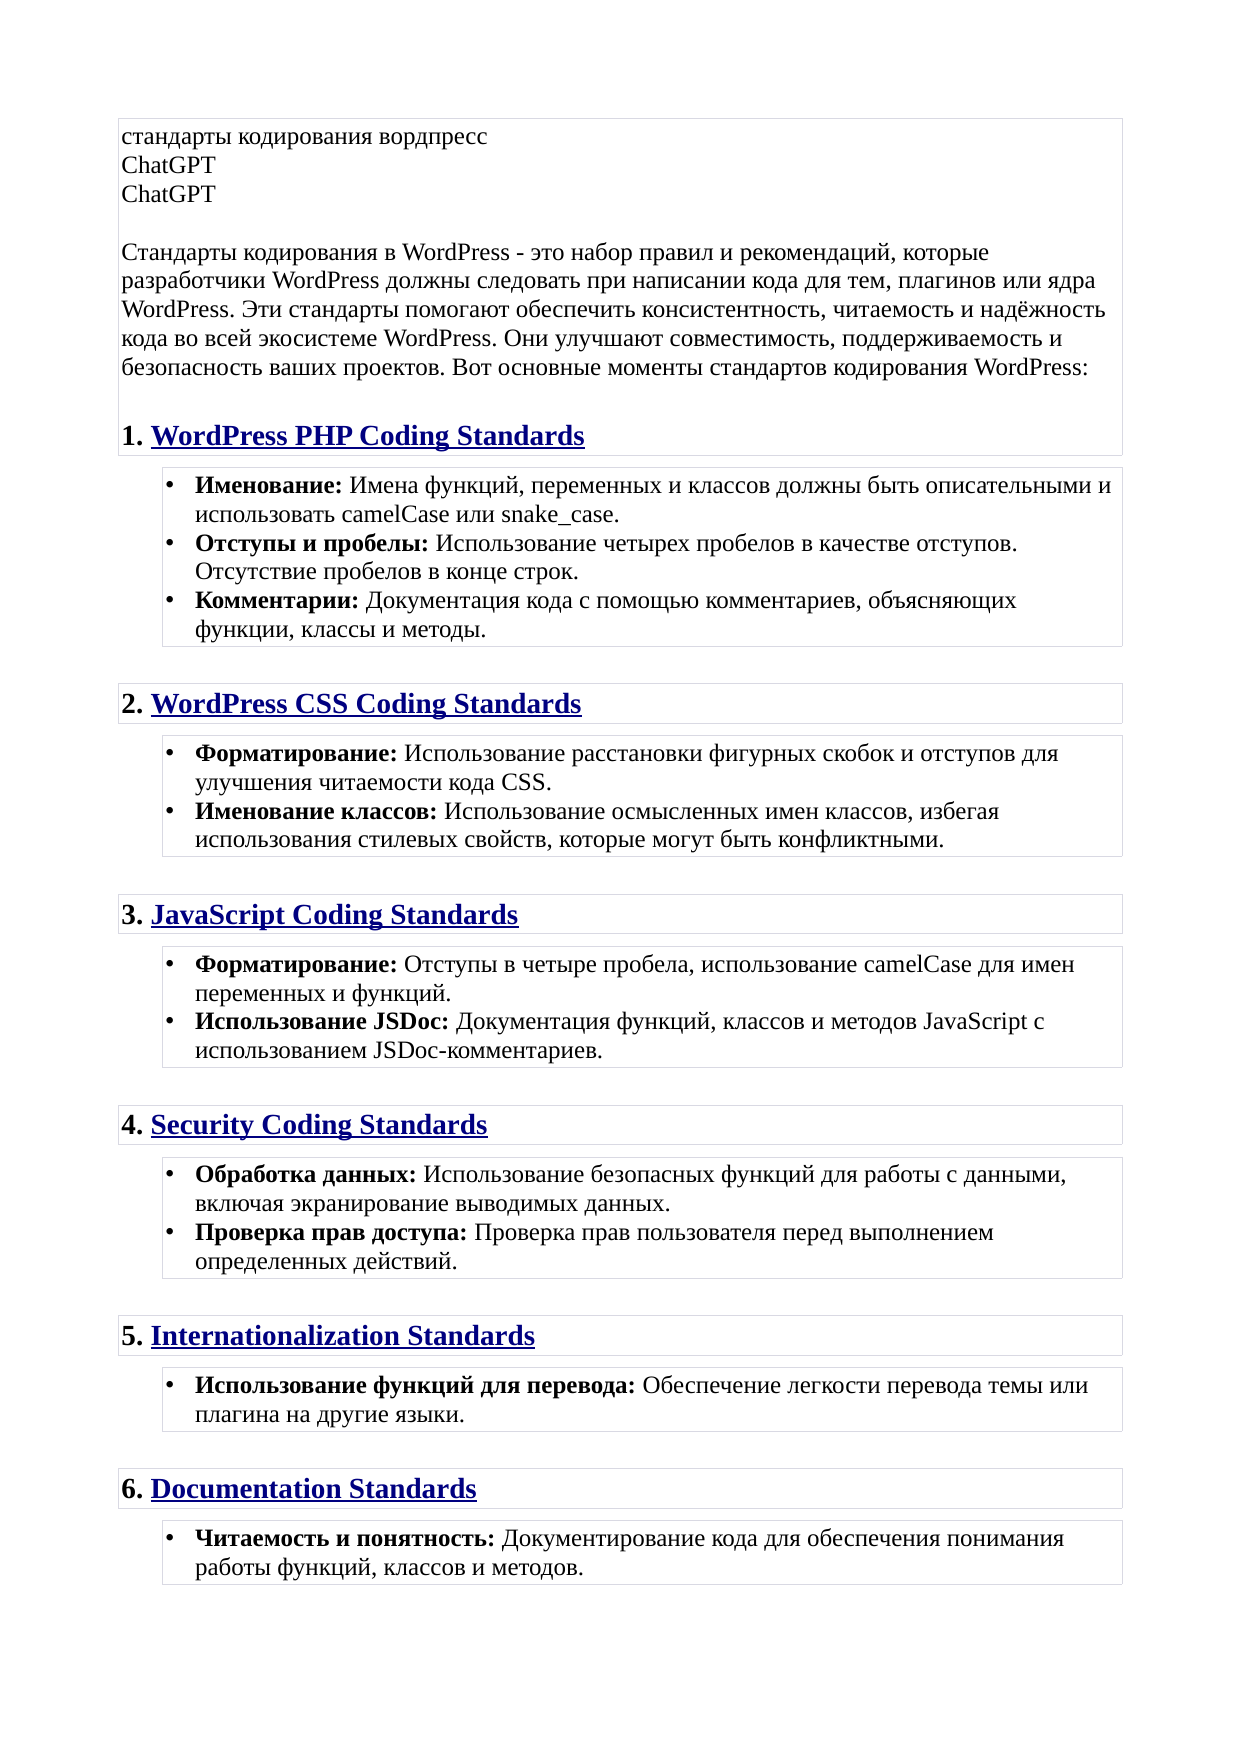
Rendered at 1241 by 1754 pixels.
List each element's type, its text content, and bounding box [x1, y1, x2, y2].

list Отступы и пробелы: Использование четырех пробелов в качестве отступов. Отсутствие пробелов в конце строк. [163, 525, 1122, 582]
list Использование JSDoc: Документация функций, классов и методов JavaScript с использованием JSDoc-комментариев. [163, 1003, 1122, 1067]
list Использование функций для перевода: Обеспечение легкости перевода темы или плагина на другие языки. [163, 1368, 1122, 1431]
text ChatGPT [119, 147, 1122, 176]
text ChatGPT [119, 176, 1122, 207]
list Именование классов: Использование осмысленных имен классов, избегая использования стилевых свойств, которые могут быть конфликтными. [163, 793, 1122, 856]
text Стандарты кодирования в WordPress - это набор правил и рекомендаций, которые разработчики WordPress должны следовать при написании кода для тем, плагинов или ядра WordPress. Эти стандарты помогают обеспечить консистентность, читаемость и надёжность кода во всей экосистеме WordPress. Они улучшают совместимость, поддерживаемость и безопасность ваших проектов. Вот основные моменты стандартов кодирования WordPress: [119, 234, 1122, 381]
list Проверка прав доступа: Проверка прав пользователя перед выполнением определенных действий. [163, 1214, 1122, 1278]
subtitle 6. Documentation Standards [119, 1469, 1122, 1508]
list Форматирование: Использование расстановки фигурных скобок и отступов для улучшения читаемости кода CSS. [163, 736, 1122, 793]
subtitle 2. WordPress CSS Coding Standards [119, 684, 1122, 723]
list Комментарии: Документация кода с помощью комментариев, объясняющих функции, классы и методы. [163, 582, 1122, 646]
list Читаемость и понятность: Документирование кода для обеспечения понимания работы функций, классов и методов. [163, 1521, 1122, 1584]
list Именование: Имена функций, переменных и классов должны быть описательными и использовать camelCase или snake_case. [163, 468, 1122, 525]
subtitle 1. WordPress PHP Coding Standards [119, 415, 1122, 455]
list Форматирование: Отступы в четыре пробела, использование camelCase для имен переменных и функций. [163, 947, 1122, 1003]
subtitle 4. Security Coding Standards [119, 1106, 1122, 1144]
list Обработка данных: Использование безопасных функций для работы с данными, включая экранирование выводимых данных. [163, 1158, 1122, 1214]
subtitle 3. JavaScript Coding Standards [119, 895, 1122, 933]
subtitle 5. Internationalization Standards [119, 1316, 1122, 1355]
text стандарты кодирования вордпресс [119, 119, 1122, 147]
